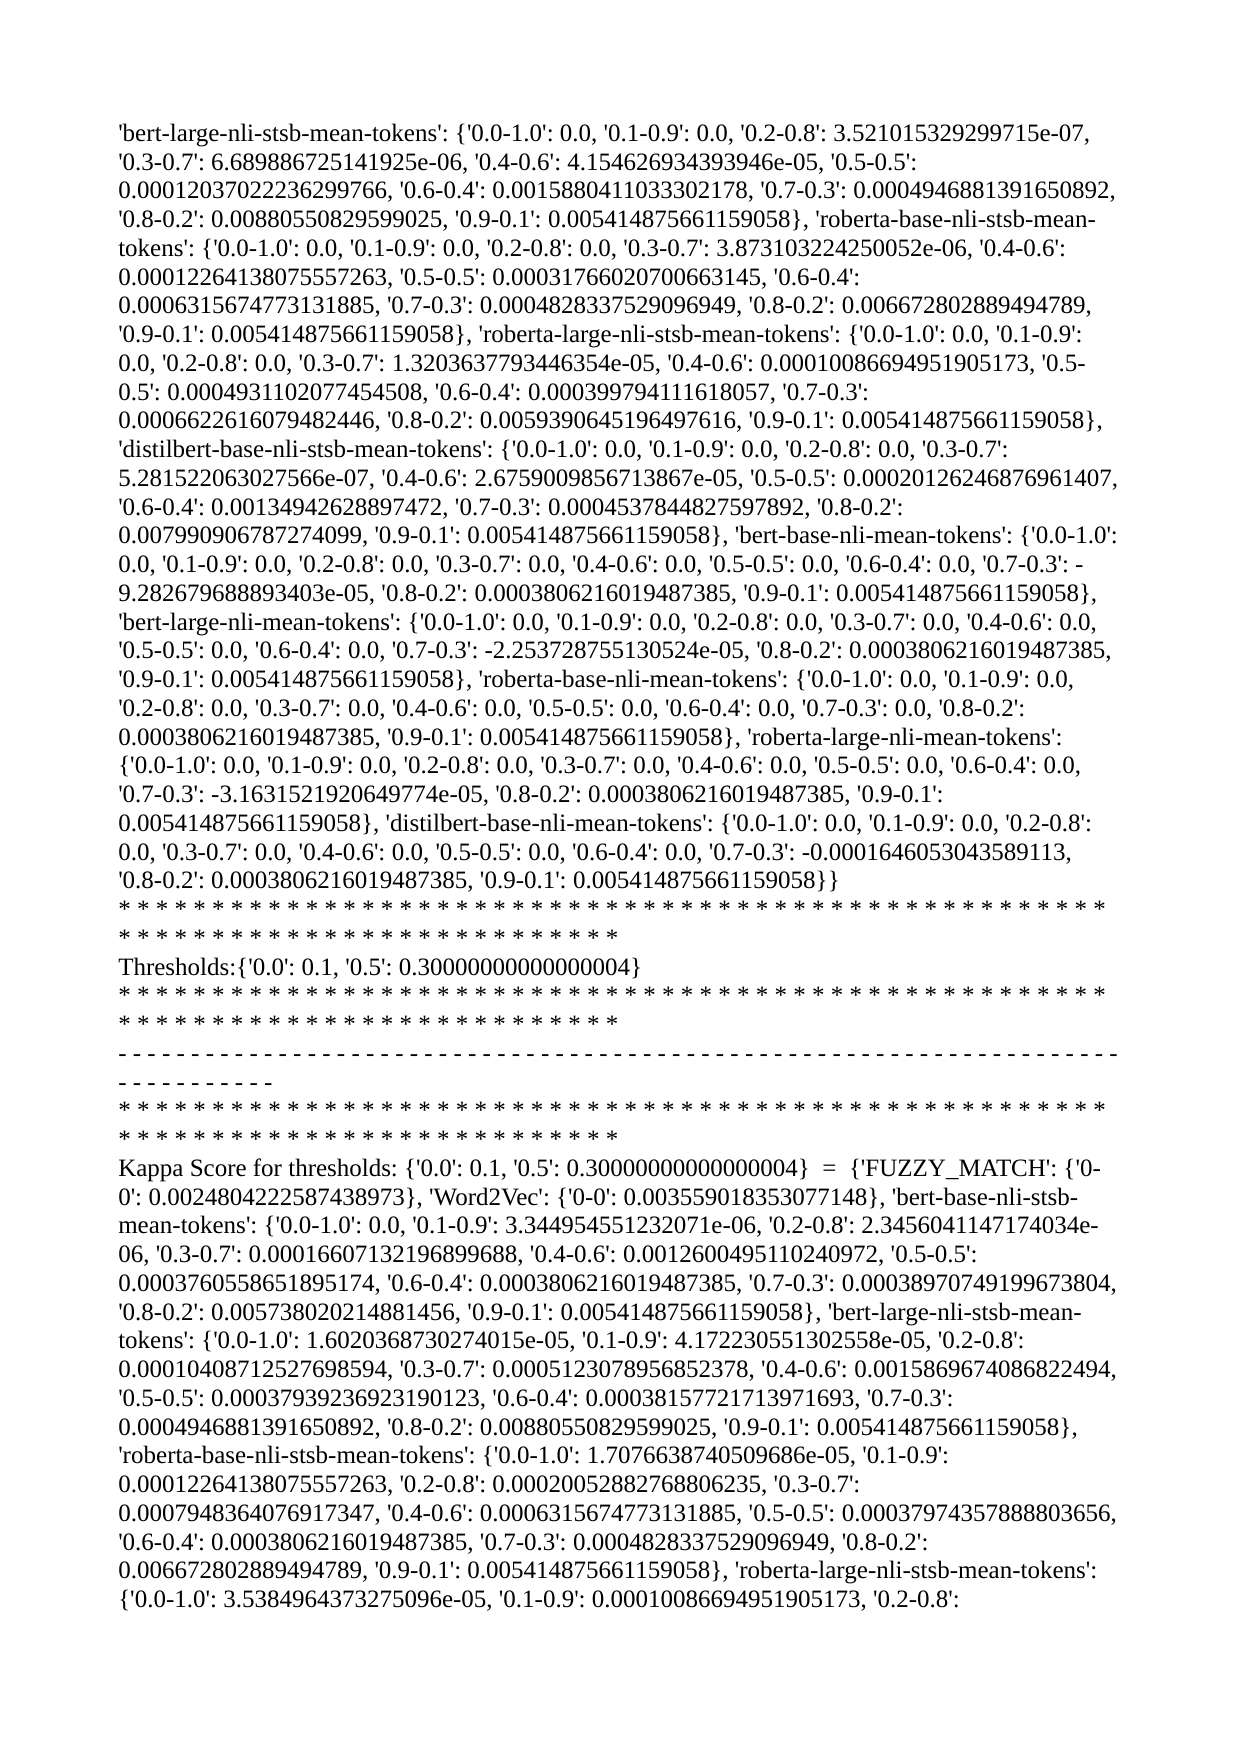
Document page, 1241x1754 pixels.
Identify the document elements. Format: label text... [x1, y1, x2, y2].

text 'bert-large-nli-stsb-mean-tokens': {'0.0-1.0': 0.0, '0.1-0.9': 0.0, '0.2-0.8': 3.521015329299715e-07, '0.3-0.7': 6.689886725141925e-06, '0.4-0.6': 4.154626934393946e-05, '0.5-0.5': 0.00012037022236299766, '0.6-0.4': 0.0015880411033302178, '0.7-0.3': 0.0004946881391650892, '0.8-0.2': 0.00880550829599025, '0.9-0.1': 0.005414875661159058}, 'roberta-base-nli-stsb-mean-tokens': {'0.0-1.0': 0.0, '0.1-0.9': 0.0, '0.2-0.8': 0.0, '0.3-0.7': 3.873103224250052e-06, '0.4-0.6': 0.00012264138075557263, '0.5-0.5': 0.00031766020700663145, '0.6-0.4': 0.0006315674773131885, '0.7-0.3': 0.0004828337529096949, '0.8-0.2': 0.006672802889494789, '0.9-0.1': 0.005414875661159058}, 'roberta-large-nli-stsb-mean-tokens': {'0.0-1.0': 0.0, '0.1-0.9': 0.0, '0.2-0.8': 0.0, '0.3-0.7': 1.3203637793446354e-05, '0.4-0.6': 0.00010086694951905173, '0.5-0.5': 0.0004931102077454508, '0.6-0.4': 0.000399794111618057, '0.7-0.3': 0.0006622616079482446, '0.8-0.2': 0.0059390645196497616, '0.9-0.1': 0.005414875661159058}, 'distilbert-base-nli-stsb-mean-tokens': {'0.0-1.0': 0.0, '0.1-0.9': 0.0, '0.2-0.8': 0.0, '0.3-0.7': 5.281522063027566e-07, '0.4-0.6': 2.6759009856713867e-05, '0.5-0.5': 0.00020126246876961407, '0.6-0.4': 0.00134942628897472, '0.7-0.3': 0.0004537844827597892, '0.8-0.2': 0.007990906787274099, '0.9-0.1': 0.005414875661159058}, 'bert-base-nli-mean-tokens': {'0.0-1.0': 0.0, '0.1-0.9': 0.0, '0.2-0.8': 0.0, '0.3-0.7': 0.0, '0.4-0.6': 0.0, '0.5-0.5': 0.0, '0.6-0.4': 0.0, '0.7-0.3': -9.282679688893403e-05, '0.8-0.2': 0.0003806216019487385, '0.9-0.1': 0.005414875661159058}, 'bert-large-nli-mean-tokens': {'0.0-1.0': 0.0, '0.1-0.9': 0.0, '0.2-0.8': 0.0, '0.3-0.7': 0.0, '0.4-0.6': 0.0, '0.5-0.5': 0.0, '0.6-0.4': 0.0, '0.7-0.3': -2.253728755130524e-05, '0.8-0.2': 0.0003806216019487385, '0.9-0.1': 0.005414875661159058}, 'roberta-base-nli-mean-tokens': {'0.0-1.0': 0.0, '0.1-0.9': 0.0, '0.2-0.8': 0.0, '0.3-0.7': 0.0, '0.4-0.6': 0.0, '0.5-0.5': 0.0, '0.6-0.4': 0.0, '0.7-0.3': 0.0, '0.8-0.2': 0.0003806216019487385, '0.9-0.1': 0.005414875661159058}, 'roberta-large-nli-mean-tokens': {'0.0-1.0': 0.0, '0.1-0.9': 0.0, '0.2-0.8': 0.0, '0.3-0.7': 0.0, '0.4-0.6': 0.0, '0.5-0.5': 0.0, '0.6-0.4': 0.0, '0.7-0.3': -3.1631521920649774e-05, '0.8-0.2': 0.0003806216019487385, '0.9-0.1': 0.005414875661159058}, 'distilbert-base-nli-mean-tokens': {'0.0-1.0': 0.0, '0.1-0.9': 0.0, '0.2-0.8': 0.0, '0.3-0.7': 0.0, '0.4-0.6': 0.0, '0.5-0.5': 0.0, '0.6-0.4': 0.0, '0.7-0.3': -0.0001646053043589113, '0.8-0.2': 0.0003806216019487385, '0.9-0.1': 0.005414875661159058}} [118, 118, 1122, 894]
text * * * * * * * * * * * * * * * * * * * * * * * * * * * * * * * * * * * * * * * * * * * * * * * * * * * * * * * * * * * * * * * * * * * * * * * * * * * * * * * * [118, 1096, 1122, 1153]
text Thresholds:{'0.0': 0.1, '0.5': 0.30000000000000004} [118, 952, 1122, 981]
text - - - - - - - - - - - - - - - - - - - - - - - - - - - - - - - - - - - - - - - - - - - - - - - - - - - - - - - - - - - - - - - - - - - - - - - - - - - - - - - - [118, 1038, 1122, 1096]
text * * * * * * * * * * * * * * * * * * * * * * * * * * * * * * * * * * * * * * * * * * * * * * * * * * * * * * * * * * * * * * * * * * * * * * * * * * * * * * * * [118, 894, 1122, 952]
text Kappa Score for thresholds: {'0.0': 0.1, '0.5': 0.30000000000000004} = {'FUZZY_MATCH': {'0-0': 0.0024804222587438973}, 'Word2Vec': {'0-0': 0.003559018353077148}, 'bert-base-nli-stsb-mean-tokens': {'0.0-1.0': 0.0, '0.1-0.9': 3.344954551232071e-06, '0.2-0.8': 2.3456041147174034e-06, '0.3-0.7': 0.00016607132196899688, '0.4-0.6': 0.0012600495110240972, '0.5-0.5': 0.0003760558651895174, '0.6-0.4': 0.0003806216019487385, '0.7-0.3': 0.00038970749199673804, '0.8-0.2': 0.005738020214881456, '0.9-0.1': 0.005414875661159058}, 'bert-large-nli-stsb-mean-tokens': {'0.0-1.0': 1.6020368730274015e-05, '0.1-0.9': 4.172230551302558e-05, '0.2-0.8': 0.00010408712527698594, '0.3-0.7': 0.0005123078956852378, '0.4-0.6': 0.0015869674086822494, '0.5-0.5': 0.00037939236923190123, '0.6-0.4': 0.00038157721713971693, '0.7-0.3': 0.0004946881391650892, '0.8-0.2': 0.00880550829599025, '0.9-0.1': 0.005414875661159058}, 'roberta-base-nli-stsb-mean-tokens': {'0.0-1.0': 1.7076638740509686e-05, '0.1-0.9': 0.00012264138075557263, '0.2-0.8': 0.00020052882768806235, '0.3-0.7': 0.0007948364076917347, '0.4-0.6': 0.0006315674773131885, '0.5-0.5': 0.00037974357888803656, '0.6-0.4': 0.0003806216019487385, '0.7-0.3': 0.0004828337529096949, '0.8-0.2': 0.006672802889494789, '0.9-0.1': 0.005414875661159058}, 'roberta-large-nli-stsb-mean-tokens': {'0.0-1.0': 3.5384964373275096e-05, '0.1-0.9': 0.00010086694951905173, '0.2-0.8': [118, 1153, 1122, 1613]
text * * * * * * * * * * * * * * * * * * * * * * * * * * * * * * * * * * * * * * * * * * * * * * * * * * * * * * * * * * * * * * * * * * * * * * * * * * * * * * * * [118, 981, 1122, 1038]
